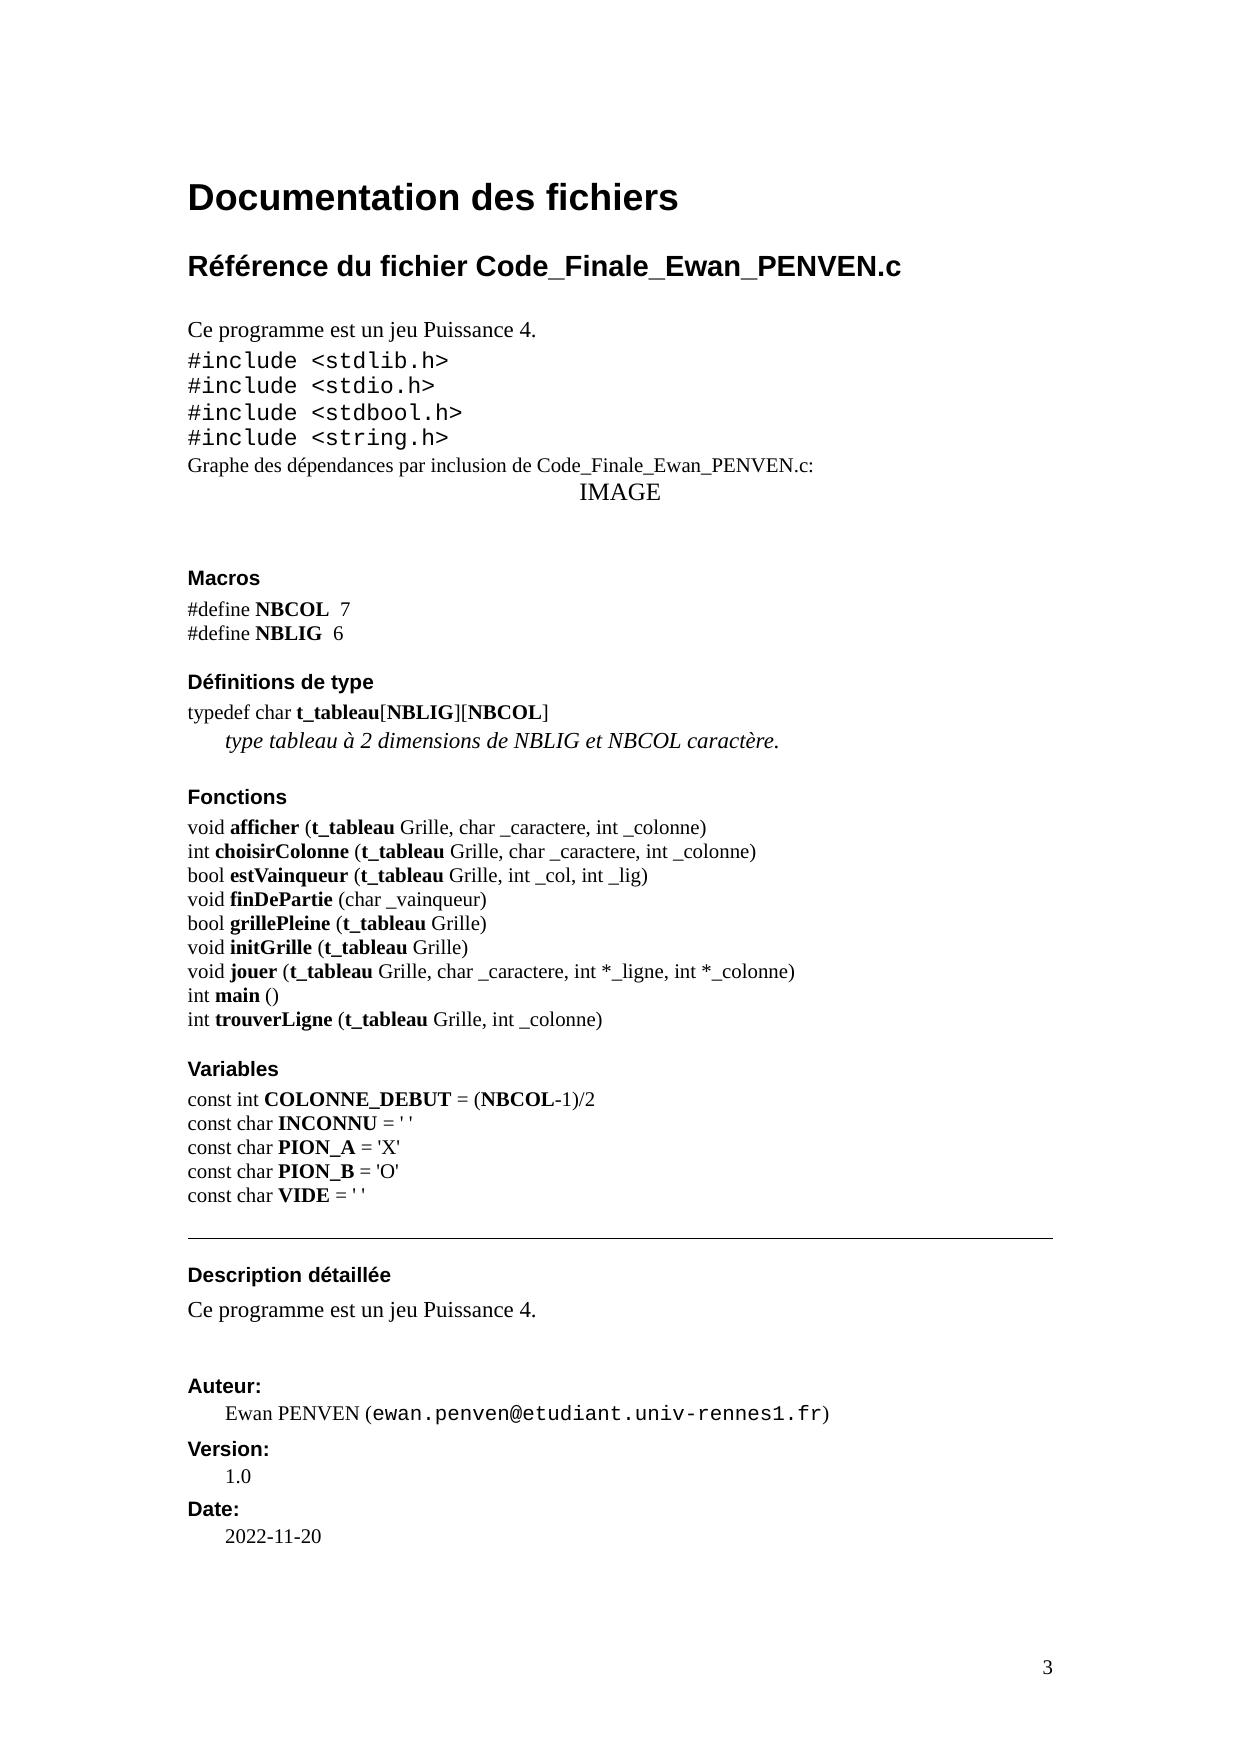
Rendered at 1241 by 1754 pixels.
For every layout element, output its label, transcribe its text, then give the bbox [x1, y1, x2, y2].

text #include <stdlib.h> [187, 349, 1053, 375]
text Ce programme est un jeu Puissance 4. [187, 1297, 1053, 1323]
text type tableau à 2 dimensions de NBLIG et NBCOL caractère. [225, 727, 1053, 753]
list typedef char t_tableau[NBLIG][NBCOL] [187, 700, 1053, 724]
text #include <stdio.h> [187, 375, 1053, 401]
list int choisirColonne (t_tableau Grille, char _caractere, int _colonne) [187, 839, 1053, 863]
list const char PION_B = 'O' [187, 1159, 1053, 1183]
subtitle Référence du fichier Code_Finale_Ewan_PENVEN.c [187, 249, 1053, 283]
text Ce programme est un jeu Puissance 4. [187, 316, 1053, 343]
subtitle Fonctions [187, 784, 1053, 808]
text IMAGE [187, 477, 1053, 506]
list #define NBLIG 6 [187, 621, 1053, 644]
list bool grillePleine (t_tableau Grille) [187, 911, 1053, 935]
list bool estVainqueur (t_tableau Grille, int _col, int _lig) [187, 863, 1053, 887]
subtitle Auteur: [187, 1374, 1053, 1398]
text Graphe des dépendances par inclusion de Code_Finale_Ewan_PENVEN.c: [187, 453, 1053, 477]
subtitle Version: [187, 1436, 1053, 1460]
list void jouer (t_tableau Grille, char _caractere, int *_ligne, int *_colonne) [187, 959, 1053, 983]
subtitle Variables [187, 1056, 1053, 1080]
list void afficher (t_tableau Grille, char _caractere, int _colonne) [187, 815, 1053, 839]
text 1.0 [225, 1463, 1053, 1488]
list #define NBCOL 7 [187, 596, 1053, 621]
list const char INCONNU = ' ' [187, 1111, 1053, 1135]
list void initGrille (t_tableau Grille) [187, 935, 1053, 959]
list int main () [187, 983, 1053, 1007]
list int trouverLigne (t_tableau Grille, int _colonne) [187, 1007, 1053, 1031]
list const char VIDE = ' ' [187, 1183, 1053, 1207]
text #include <stdbool.h> [187, 401, 1053, 427]
list void finDePartie (char _vainqueur) [187, 887, 1053, 911]
text #include <string.h> [187, 427, 1053, 453]
subtitle Définitions de type [187, 669, 1053, 693]
text 2022-11-20 [225, 1524, 1053, 1548]
subtitle Date: [187, 1497, 1053, 1521]
subtitle Documentation des fichiers [187, 175, 1053, 218]
text Ewan PENVEN (ewan.penven@etudiant.univ-rennes1.fr) [225, 1401, 1053, 1427]
subtitle Macros [187, 566, 1053, 590]
list const int COLONNE_DEBUT = (NBCOL-1)/2 [187, 1087, 1053, 1111]
subtitle Description détaillée [187, 1263, 1053, 1287]
list const char PION_A = 'X' [187, 1135, 1053, 1159]
